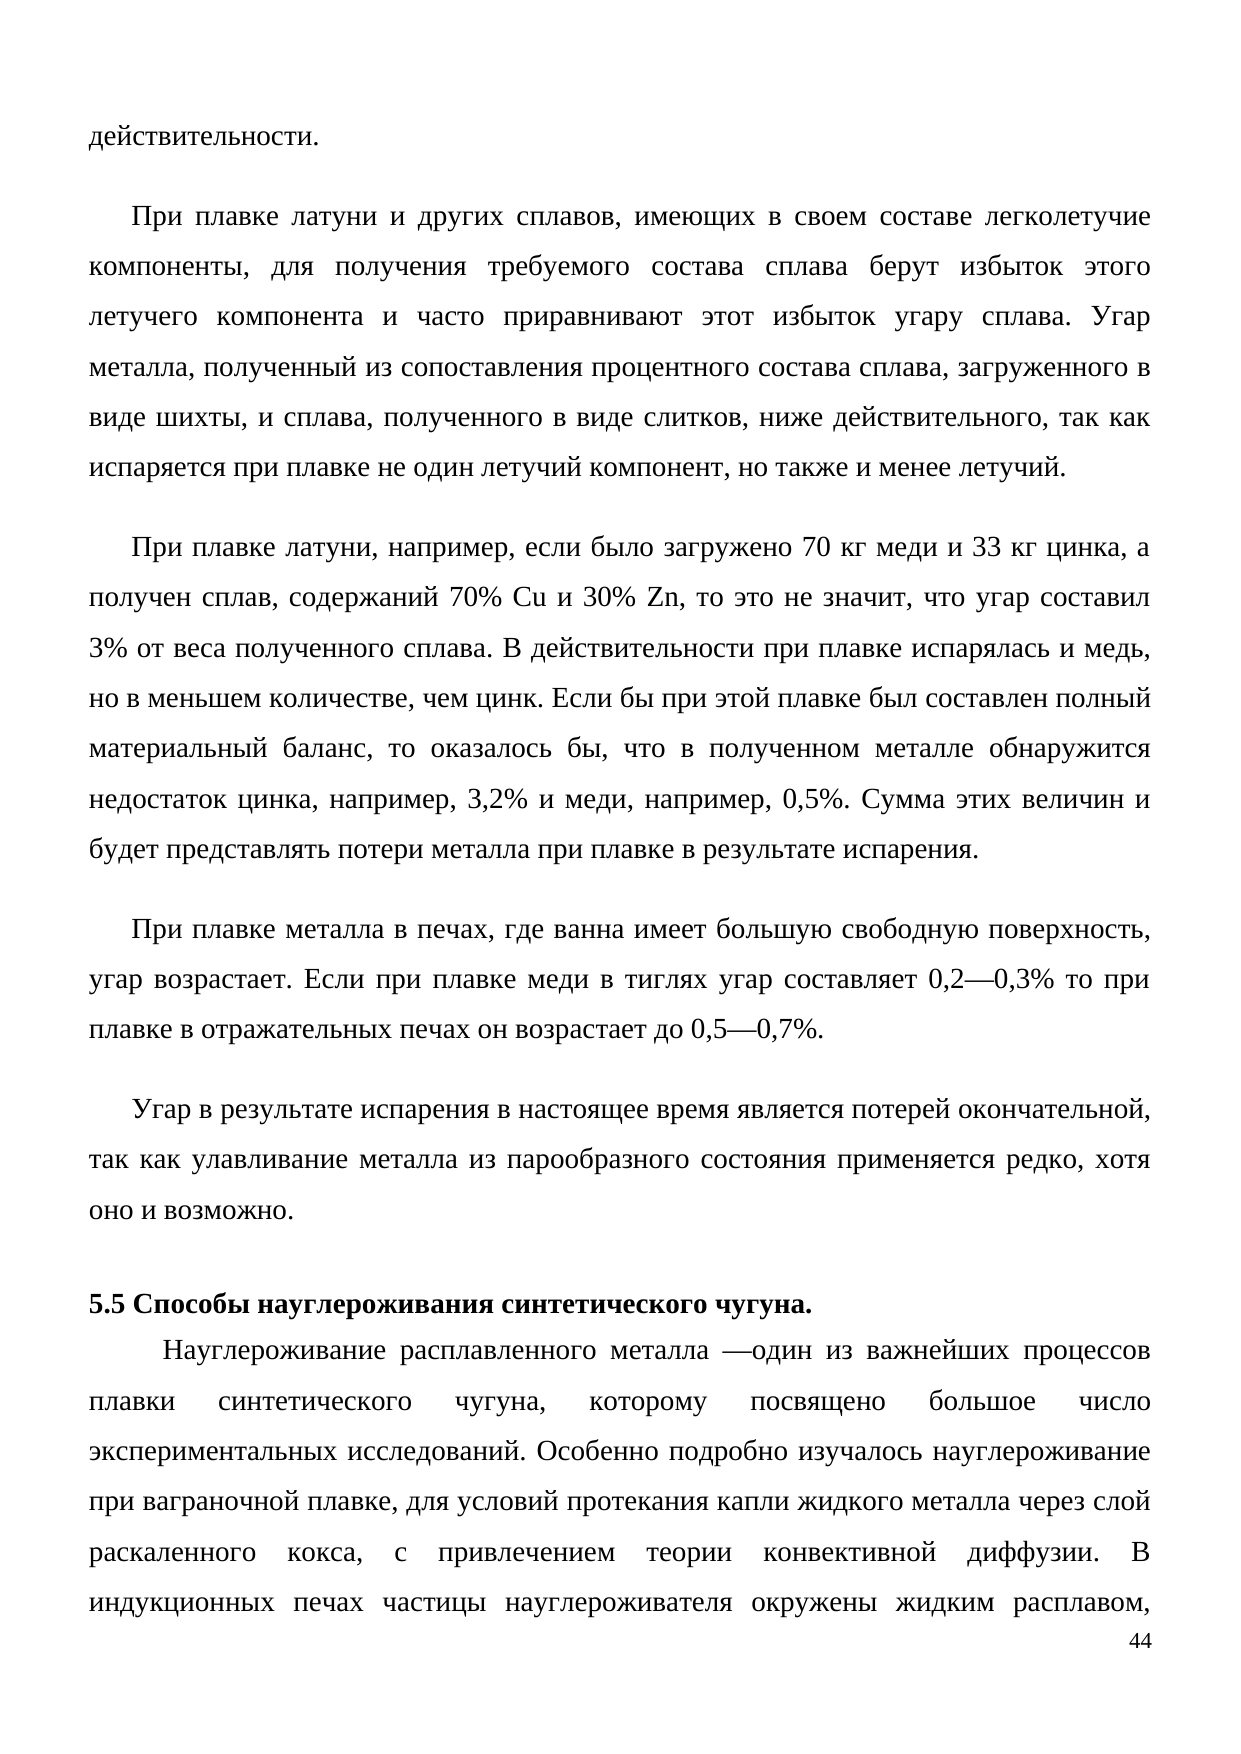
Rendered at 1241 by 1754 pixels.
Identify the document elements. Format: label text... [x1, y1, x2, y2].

text Науглероживание расплавленного металла —один из важнейших процессов плавки синтетического чугуна, которому посвящено большое число экспериментальных исследований. Особенно подробно изучалось науглероживание при ваграночной плавке, для условий протекания капли жидкого металла через слой раскаленного кокса, с привлечением теории конвективной диффузии. В индукционных печах частицы науглероживателя окружены жидким расплавом, [89, 1332, 1152, 1617]
subtitle 5.5 Способы науглероживания синтетического чугуна. [89, 1286, 1152, 1320]
text действительности. [89, 118, 1152, 152]
text Угар в результате испарения в настоящее время является потерей окончательной, так как улавливание металла из парообразного состояния применяется редко, хотя оно и возможно. [89, 1091, 1152, 1226]
text При плавке латуни, например, если было загружено 70 кг меди и 33 кг цинка, а получен сплав, содержаний 70% Cu и 30% Zn, то это не значит, что угар составил 3% от веса полученного сплава. В действительности при плавке испарялась и медь, но в меньшем количестве, чем цинк. Если бы при этой плавке был составлен полный материальный баланс, то оказалось бы, что в полученном металле обнаружится недостаток цинка, например, 3,2% и меди, например, 0,5%. Сумма этих величин и будет представлять потери металла при плавке в результате испарения. [89, 529, 1152, 865]
text При плавке металла в печах, где ванна имеет большую свободную поверхность, угар возрастает. Если при плавке меди в тиглях угар составляет 0,2—0,3% то при плавке в отражательных печах он возрастает до 0,5—0,7%. [89, 911, 1152, 1045]
text При плавке латуни и других сплавов, имеющих в своем составе легколетучие компоненты, для получения требуемого состава сплава берут избыток этого летучего компонента и часто приравнивают этот избыток угару сплава. Угар металла, полученный из сопоставления процентного состава сплава, загруженного в виде шихты, и сплава, полученного в виде cлитков, ниже действительного, так как испаряется при плавке не один летучий компонент, но также и менее летучий. [89, 198, 1152, 483]
